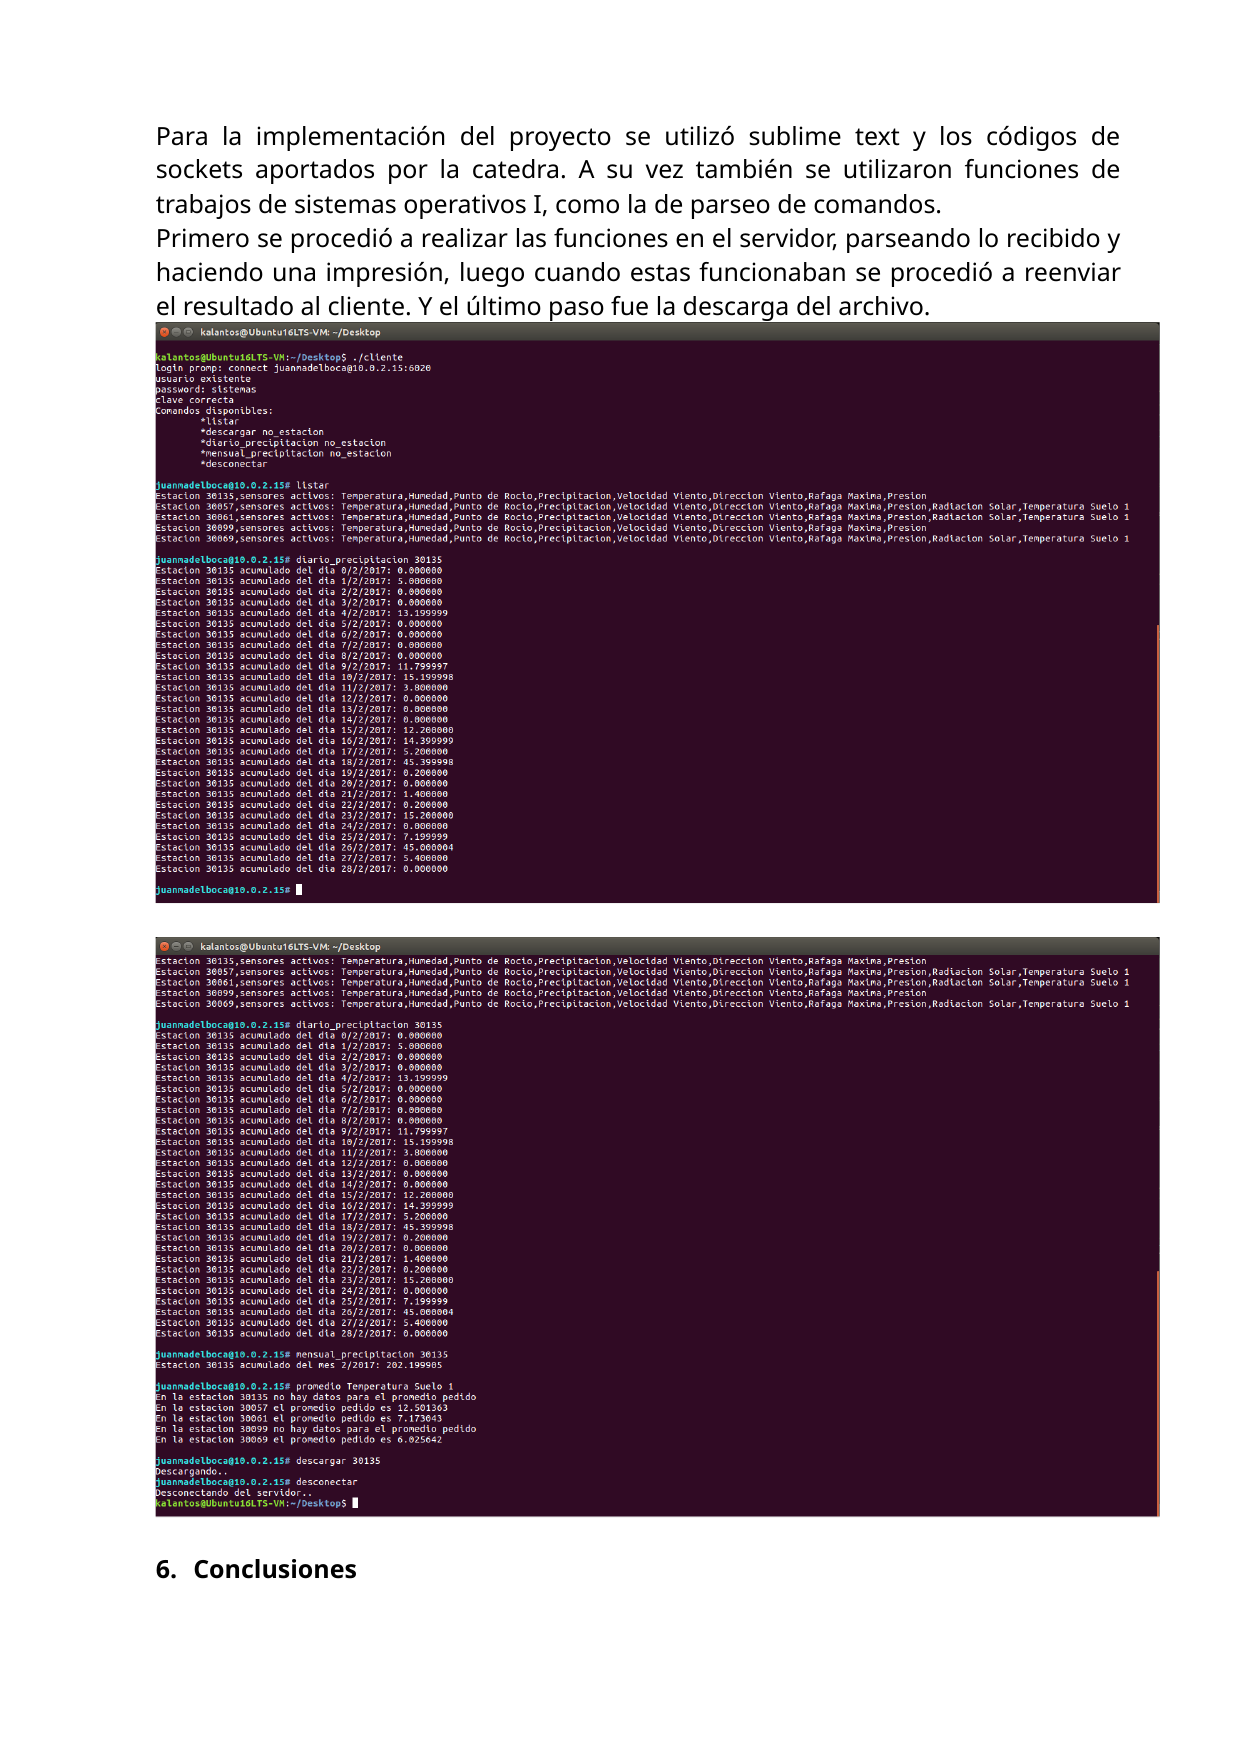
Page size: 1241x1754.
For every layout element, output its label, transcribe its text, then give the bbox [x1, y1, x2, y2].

list Conclusiones [156, 1552, 1122, 1586]
text Para la implementación del proyecto se utilizó sublime text y los códigos de sockets aportados por la catedra. A su vez también se utilizaron funciones de trabajos de sistemas operativos I, como la de parseo de comandos. [156, 118, 1122, 220]
text Primero se procedió a realizar las funciones en el servidor, parseando lo recibido y haciendo una impresión, luego cuando estas funcionaban se procedió a reenviar el resultado al cliente. Y el último paso fue la descarga del archivo. [156, 220, 1122, 322]
